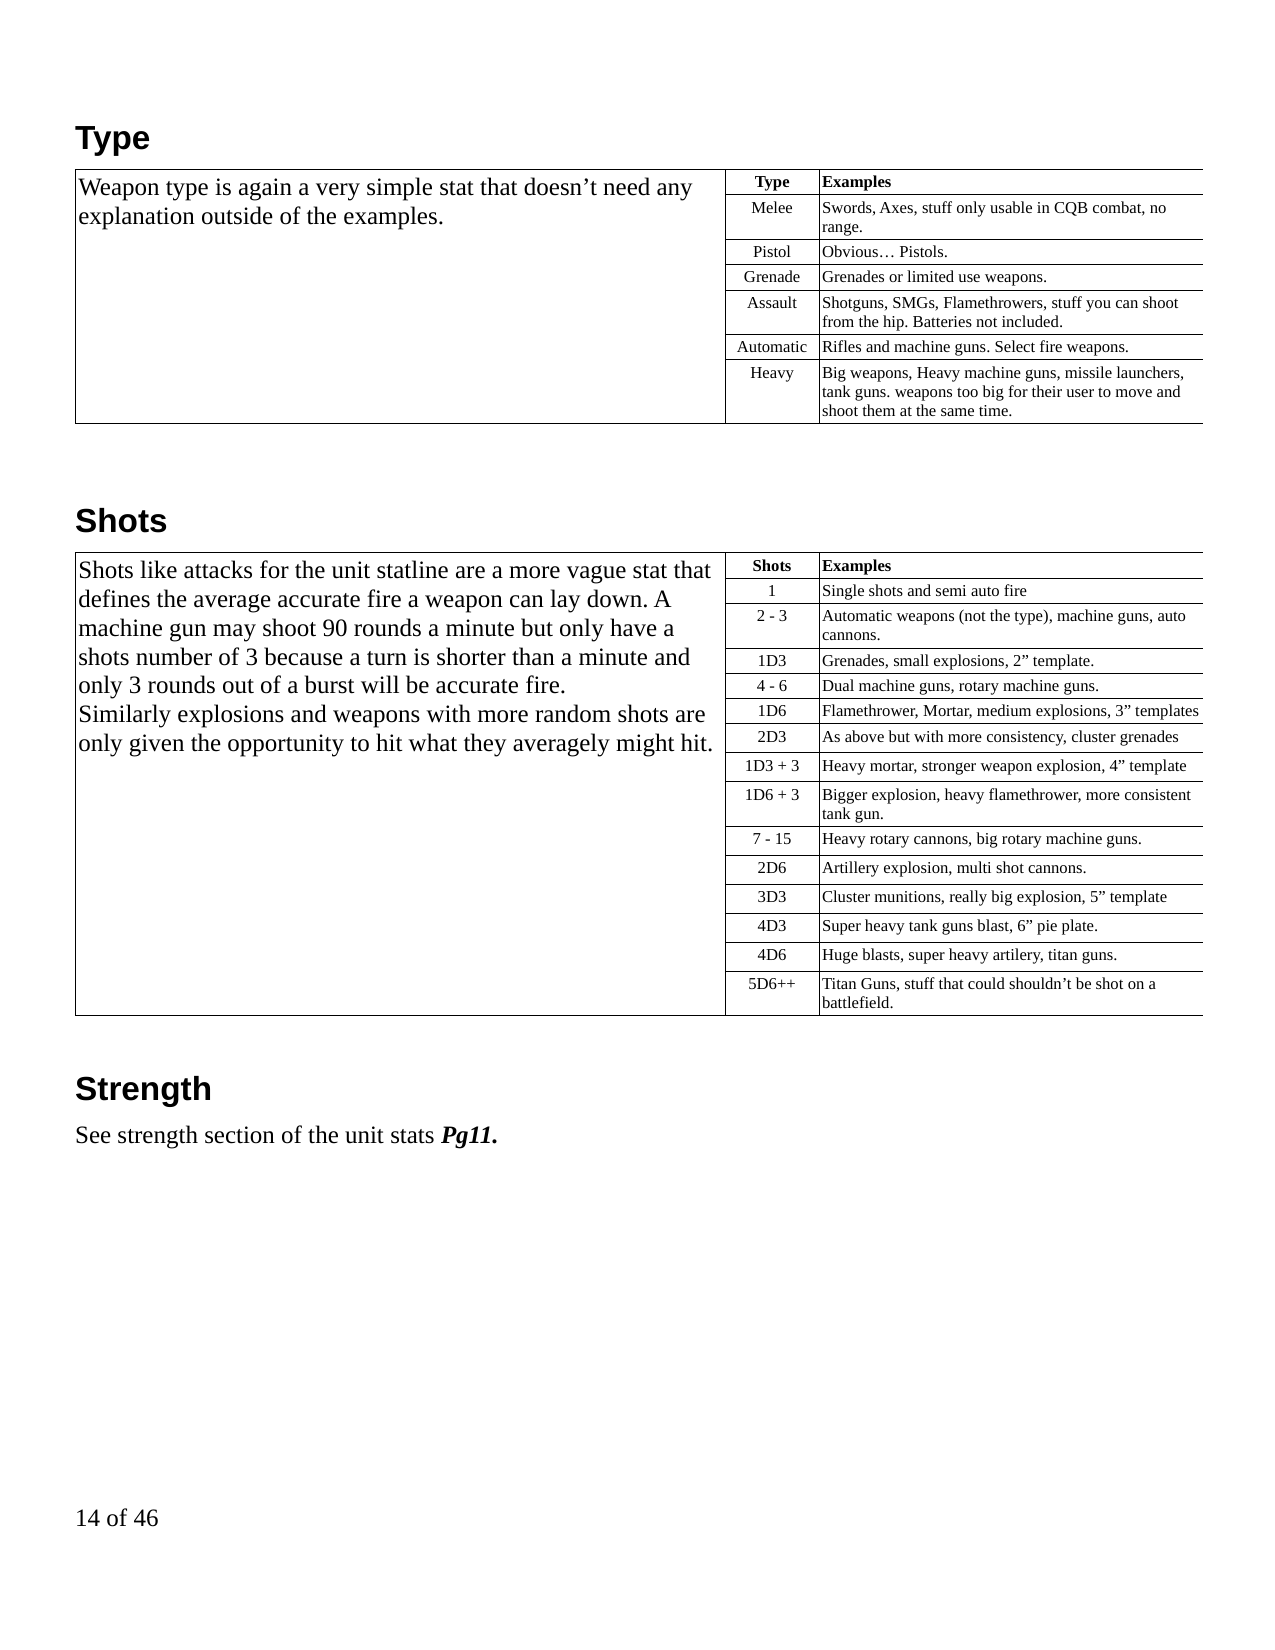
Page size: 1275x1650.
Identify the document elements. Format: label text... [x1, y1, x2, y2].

table_cell Single shots and semi auto fire [820, 579, 1203, 603]
table_header Weapon type is again a very simple stat that doesn’t need any explanation outside of the examples. [76, 170, 725, 423]
table_cell 2D3 [726, 724, 819, 752]
table_header Examples [820, 170, 1203, 194]
subtitle Type [75, 118, 1200, 157]
table_header Shots like attacks for the unit statline are a more vague stat that defines the average accurate fire a weapon can lay down. A machine gun may shoot 90 rounds a minute but only have a shots number of 3 because a turn is shorter than a minute and only 3 rounds out of a burst will be accurate fire. Similarly explosions and weapons with more random shots are only given the opportunity to hit what they averagely might hit. [76, 553, 725, 1015]
table_cell Swords, Axes, stuff only usable in CQB combat, no range. [820, 195, 1203, 239]
table_cell Dual machine guns, rotary machine guns. [820, 674, 1203, 698]
table_cell 4D6 [726, 943, 819, 971]
table_cell Heavy rotary cannons, big rotary machine guns. [820, 827, 1203, 855]
table_cell Bigger explosion, heavy flamethrower, more consistent tank gun. [820, 782, 1203, 826]
table_cell 4D3 [726, 914, 819, 942]
table_cell Assault [726, 291, 819, 334]
table_cell 7 - 15 [726, 827, 819, 855]
table_cell Grenades, small explosions, 2” template. [820, 649, 1203, 673]
table_cell 4 - 6 [726, 674, 819, 698]
table_cell 5D6++ [726, 972, 819, 1015]
table_cell 2 - 3 [726, 604, 819, 647]
table_cell Heavy [726, 360, 819, 423]
table_cell 1D3 [726, 649, 819, 673]
table_cell 1D6 + 3 [726, 782, 819, 826]
table_cell Obvious… Pistols. [820, 240, 1203, 264]
table_cell Big weapons, Heavy machine guns, missile launchers, tank guns. weapons too big for their user to move and shoot them at the same time. [820, 360, 1203, 423]
table_cell As above but with more consistency, cluster grenades [820, 724, 1203, 752]
subtitle Strength [75, 1069, 1200, 1107]
table_cell Artillery explosion, multi shot cannons. [820, 856, 1203, 884]
table_cell Automatic [726, 335, 819, 359]
table_cell Automatic weapons (not the type), machine guns, auto cannons. [820, 604, 1203, 647]
table_cell Melee [726, 195, 819, 239]
table_cell Heavy mortar, stronger weapon explosion, 4” template [820, 753, 1203, 781]
table_cell Grenade [726, 265, 819, 289]
table_cell 3D3 [726, 885, 819, 913]
table_cell 1D6 [726, 699, 819, 723]
table_cell Rifles and machine guns. Select fire weapons. [820, 335, 1203, 359]
table_header Shots [726, 553, 819, 578]
table_cell Flamethrower, Mortar, medium explosions, 3” templates [820, 699, 1203, 723]
table_header Type [726, 170, 819, 194]
table_cell Titan Guns, stuff that could shouldn’t be shot on a battlefield. [820, 972, 1203, 1015]
text See strength section of the unit stats Pg11. [75, 1120, 1200, 1149]
table_cell Shotguns, SMGs, Flamethrowers, stuff you can shoot from the hip. Batteries not included. [820, 291, 1203, 334]
table_cell 1 [726, 579, 819, 603]
table_cell Cluster munitions, really big explosion, 5” template [820, 885, 1203, 913]
subtitle Shots [75, 501, 1200, 540]
table_cell Huge blasts, super heavy artilery, titan guns. [820, 943, 1203, 971]
table_cell Grenades or limited use weapons. [820, 265, 1203, 289]
table_header Examples [820, 553, 1203, 578]
table_cell Super heavy tank guns blast, 6” pie plate. [820, 914, 1203, 942]
table_cell Pistol [726, 240, 819, 264]
table_cell 1D3 + 3 [726, 753, 819, 781]
table_cell 2D6 [726, 856, 819, 884]
